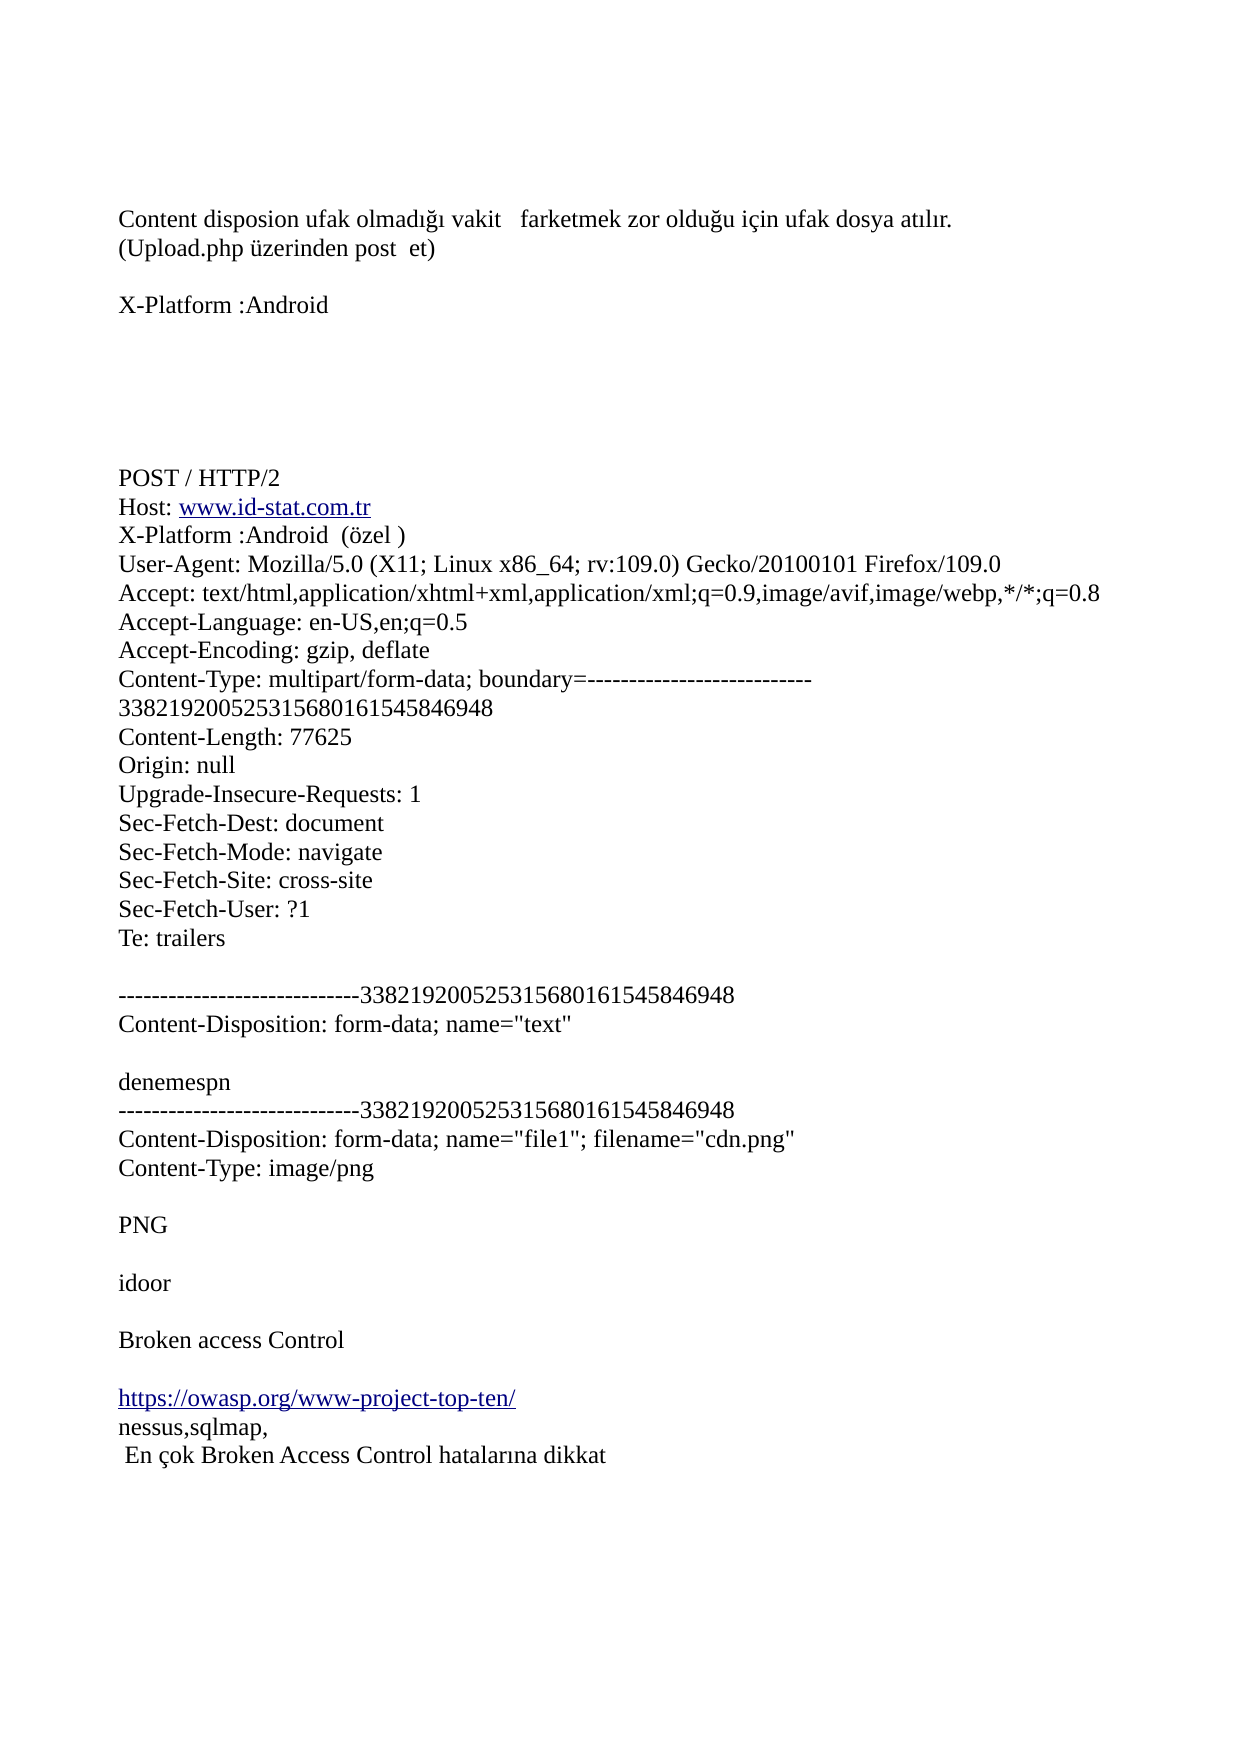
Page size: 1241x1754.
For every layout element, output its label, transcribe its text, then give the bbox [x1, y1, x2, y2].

text Host: www.id-stat.com.tr [118, 492, 1122, 521]
text Content-Disposition: form-data; name="text" [118, 1009, 1122, 1038]
text Origin: null [118, 751, 1122, 779]
text -----------------------------338219200525315680161545846948 [118, 981, 1122, 1009]
text Content-Type: image/png [118, 1153, 1122, 1182]
text Content-Length: 77625 [118, 722, 1122, 751]
text En çok Broken Access Control hatalarına dikkat [118, 1441, 1122, 1469]
text Content-Disposition: form-data; name="file1"; filename="cdn.png" [118, 1124, 1122, 1153]
text Content-Type: multipart/form-data; boundary=---------------------------338219200525315680161545846948 [118, 664, 1122, 722]
text Accept-Language: en-US,en;q=0.5 [118, 607, 1122, 636]
text Sec-Fetch-Dest: document [118, 808, 1122, 837]
text Upgrade-Insecure-Requests: 1 [118, 779, 1122, 808]
text -----------------------------338219200525315680161545846948 [118, 1096, 1122, 1124]
text https://owasp.org/www-project-top-ten/ [118, 1383, 1122, 1412]
text POST / HTTP/2 [118, 463, 1122, 492]
text Content disposion ufak olmadığı vakit farketmek zor olduğu için ufak dosya atılır. [118, 204, 1122, 233]
text Accept-Encoding: gzip, deflate [118, 636, 1122, 664]
text (Upload.php üzerinden post et) [118, 233, 1122, 262]
text denemespn [118, 1067, 1122, 1096]
text Accept: text/html,application/xhtml+xml,application/xml;q=0.9,image/avif,image/webp,*/*;q=0.8 [118, 578, 1122, 607]
text Broken access Control [118, 1326, 1122, 1354]
text X-Platform :Android (özel ) [118, 521, 1122, 549]
text PNG [118, 1211, 1122, 1239]
text nessus,sqlmap, [118, 1412, 1122, 1441]
text User-Agent: Mozilla/5.0 (X11; Linux x86_64; rv:109.0) Gecko/20100101 Firefox/109.0 [118, 549, 1122, 578]
text idoor [118, 1268, 1122, 1297]
text Te: trailers [118, 923, 1122, 952]
text X-Platform :Android [118, 291, 1122, 319]
text Sec-Fetch-Site: cross-site [118, 866, 1122, 894]
text Sec-Fetch-Mode: navigate [118, 837, 1122, 866]
text Sec-Fetch-User: ?1 [118, 894, 1122, 923]
